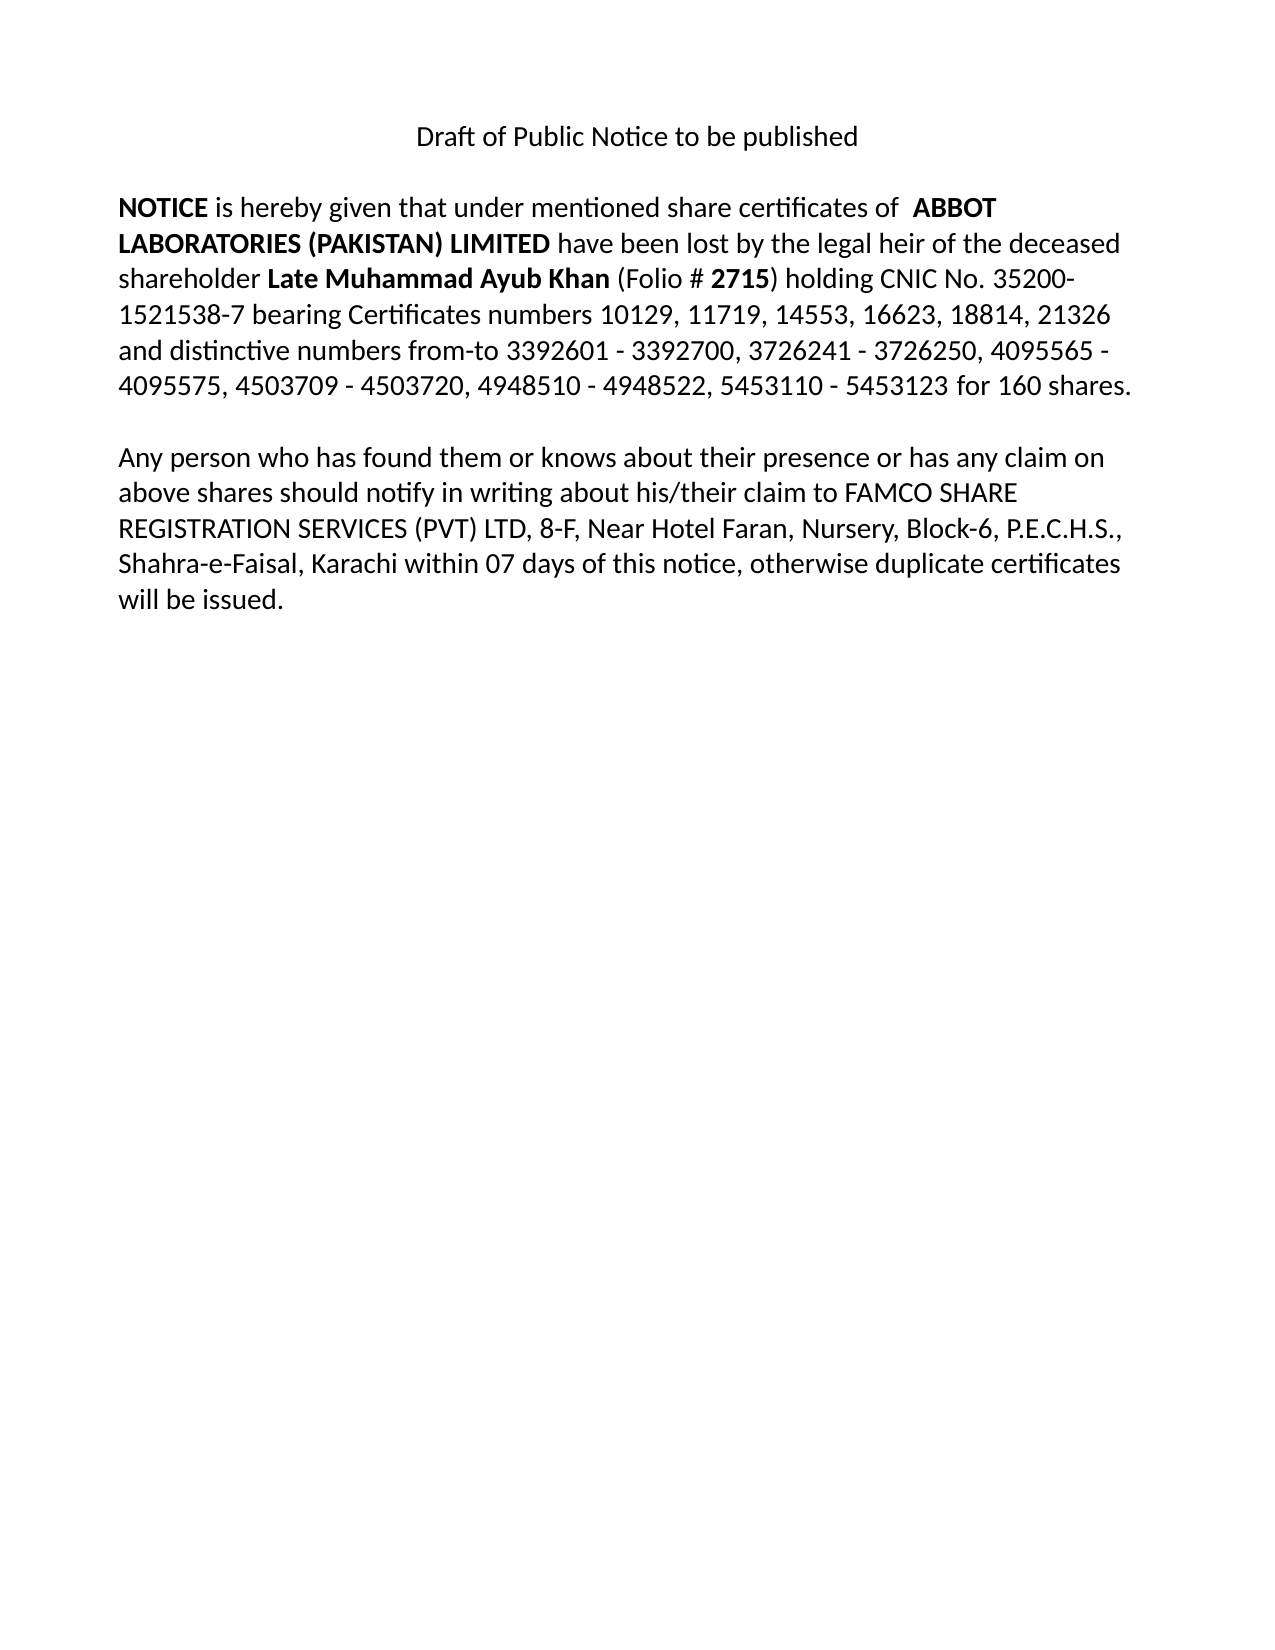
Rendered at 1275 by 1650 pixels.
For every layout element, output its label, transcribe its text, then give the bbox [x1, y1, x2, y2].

text NOTICE is hereby given that under mentioned share certificates of ABBOT LABORATORIES (PAKISTAN) LIMITED have been lost by the legal heir of the deceased shareholder Late Muhammad Ayub Khan (Folio # 2715) holding CNIC No. 35200-1521538-7 bearing Certificates numbers 10129, 11719, 14553, 16623, 18814, 21326 and distinctive numbers from-to 3392601 - 3392700, 3726241 - 3726250, 4095565 - 4095575, 4503709 - 4503720, 4948510 - 4948522, 5453110 - 5453123 for 160 shares. [118, 189, 1157, 403]
text Any person who has found them or knows about their presence or has any claim on above shares should notify in writing about his/their claim to FAMCO SHARE REGISTRATION SERVICES (PVT) LTD, 8-F, Near Hotel Faran, Nursery, Block-6, P.E.C.H.S., Shahra-e-Faisal, Karachi within 07 days of this notice, otherwise duplicate certificates will be issued. [118, 439, 1157, 617]
text Draft of Public Notice to be published [118, 118, 1157, 154]
